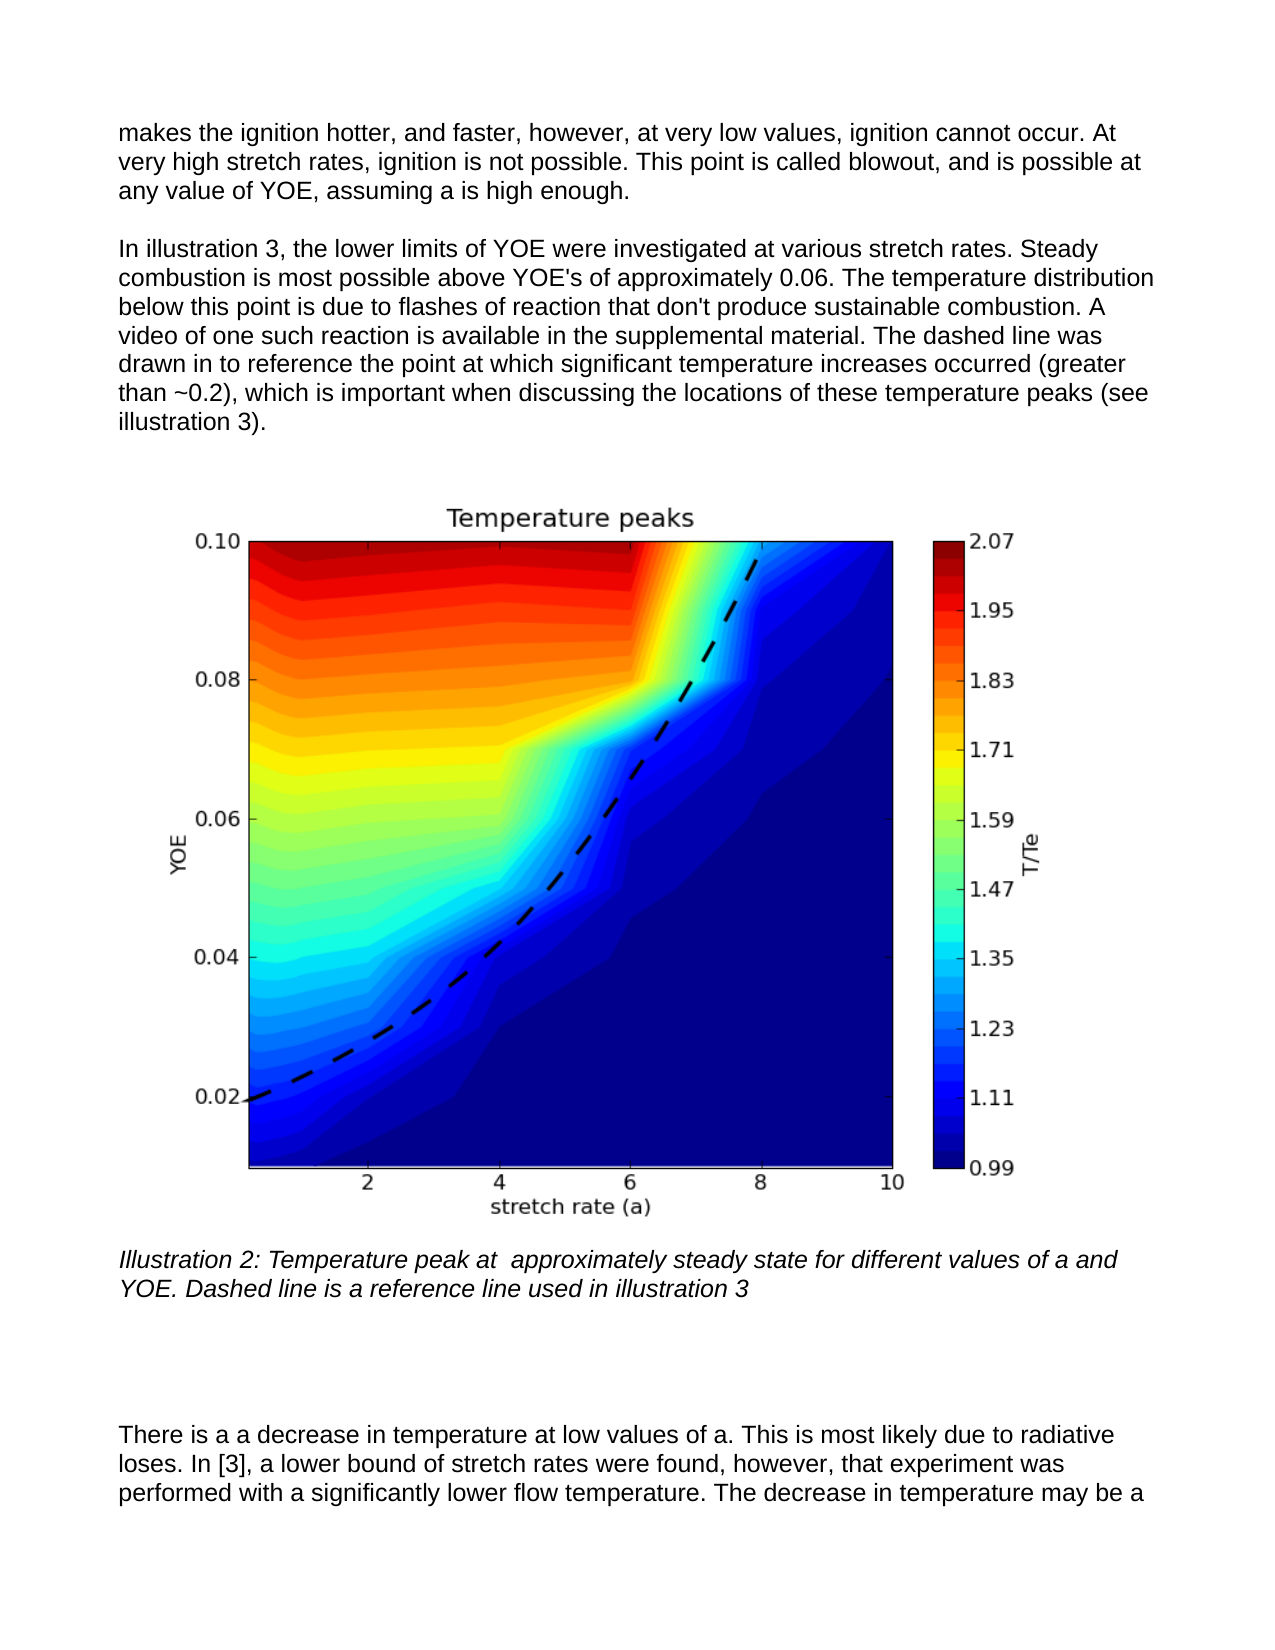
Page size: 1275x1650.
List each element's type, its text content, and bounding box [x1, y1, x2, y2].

picture [118, 463, 1157, 1246]
text Illustration 2: Temperature peak at approximately steady state for different values of a and YOE. Dashed line is a reference line used in illustration 3 [118, 1246, 1157, 1303]
text There is a a decrease in temperature at low values of a. This is most likely due to radiative loses. In [3], a lower bound of stretch rates were found, however, that experiment was performed with a significantly lower flow temperature. The decrease in temperature may be a [118, 1421, 1157, 1507]
text makes the ignition hotter, and faster, however, at very low values, ignition cannot occur. At very high stretch rates, ignition is not possible. This point is called blowout, and is possible at any value of YOE, assuming a is high enough. [118, 118, 1157, 204]
text In illustration 3, the lower limits of YOE were investigated at various stretch rates. Steady combustion is most possible above YOE's of approximately 0.06. The temperature distribution below this point is due to flashes of reaction that don't produce sustainable combustion. A video of one such reaction is available in the supplemental material. The dashed line was drawn in to reference the point at which significant temperature increases occurred (greater than ~0.2), which is important when discussing the locations of these temperature peaks (see illustration 3). [118, 234, 1157, 436]
